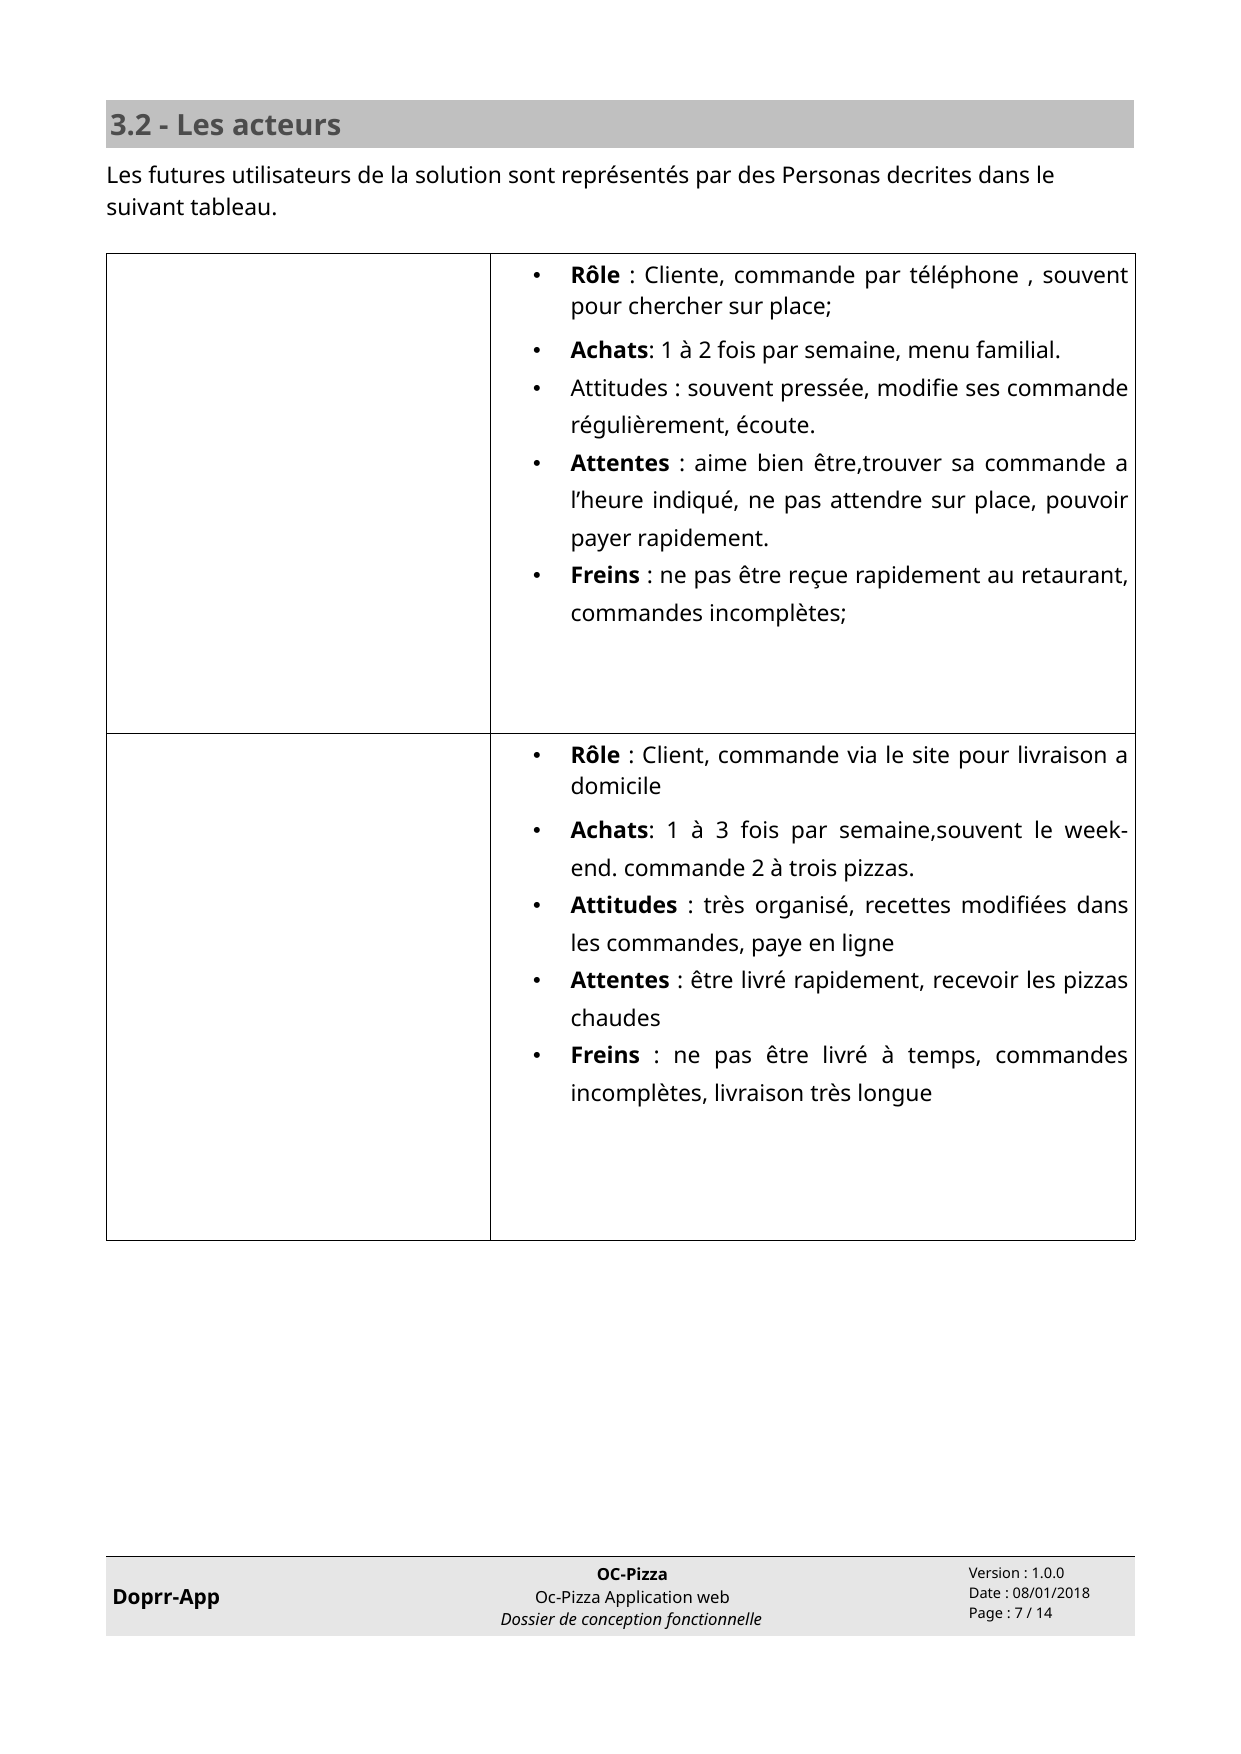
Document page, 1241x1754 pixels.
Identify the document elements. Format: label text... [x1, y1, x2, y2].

table_cell Rôle : Client, commande via le site pour livraison a domicile Achats: 1 à 3 fois par semaine,souvent le week-end. commande 2 à trois pizzas. Attitudes : très organisé, recettes modifiées dans les commandes, paye en ligne Attentes : être livré rapidement, recevoir les pizzas chaudes Freins : ne pas être livré à temps, commandes incomplètes, livraison très longue [491, 734, 1135, 1240]
subtitle Les acteurs [107, 101, 1133, 147]
text Les futures utilisateurs de la solution sont représentés par des Personas decrites dans le suivant tableau. [106, 159, 1134, 222]
table_header Rôle : Cliente, commande par téléphone , souvent pour chercher sur place; Achats: 1 à 2 fois par semaine, menu familial. Attitudes : souvent pressée, modifie ses commande régulièrement, écoute. Attentes : aime bien être,trouver sa commande a l’heure indiqué, ne pas attendre sur place, pouvoir payer rapidement. Freins : ne pas être reçue rapidement au retaurant, commandes incomplètes; [491, 254, 1135, 733]
table_cell [107, 734, 490, 1240]
table_header [107, 254, 490, 733]
